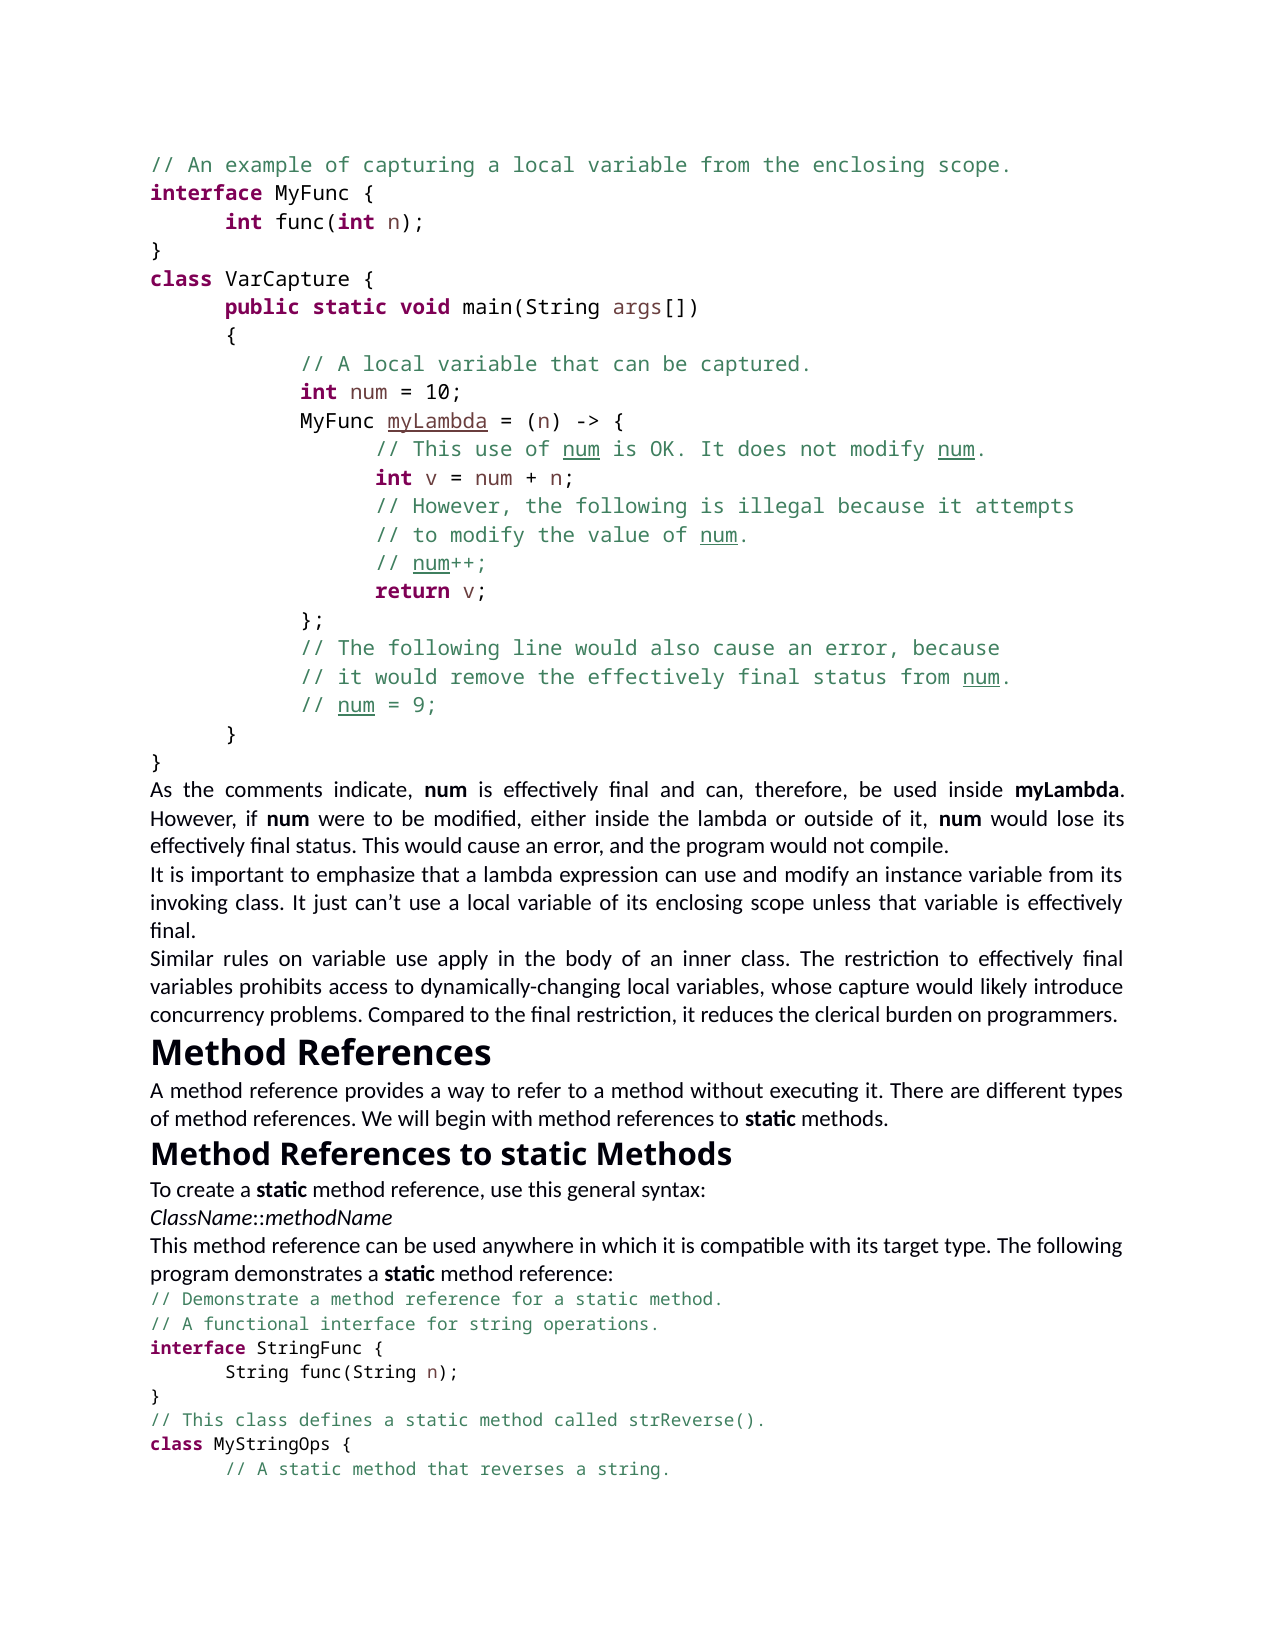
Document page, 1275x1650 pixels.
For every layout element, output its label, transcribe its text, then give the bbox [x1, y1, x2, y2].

text // num++; [150, 548, 1125, 577]
text // num = 9; [150, 690, 1125, 719]
text As the comments indicate, num is effectively final and can, therefore, be used inside myLambda. However, if num were to be modified, either inside the lambda or outside of it, num would lose its effectively final status. This would cause an error, and the program would not compile. [150, 776, 1125, 860]
text This method reference can be used anywhere in which it is compatible with its target type. The following program demonstrates a static method reference: [150, 1231, 1125, 1287]
text class VarCapture { [150, 264, 1125, 292]
text } [150, 235, 1125, 264]
text // A functional interface for string operations. [150, 1311, 1125, 1335]
text Method References [150, 1028, 1125, 1076]
text } [150, 747, 1125, 776]
text // to modify the value of num. [150, 520, 1125, 548]
text // A static method that reverses a string. [150, 1456, 1125, 1480]
text return v; [150, 577, 1125, 605]
text // The following line would also cause an error, because [150, 633, 1125, 662]
text // However, the following is illegal because it attempts [150, 491, 1125, 520]
text Method References to static Methods [150, 1132, 1125, 1175]
text } [150, 1383, 1125, 1408]
text String func(String n); [150, 1359, 1125, 1383]
text interface MyFunc { [150, 178, 1125, 207]
text { [150, 321, 1125, 349]
text interface StringFunc { [150, 1335, 1125, 1359]
text It is important to emphasize that a lambda expression can use and modify an instance variable from its invoking class. It just can’t use a local variable of its enclosing scope unless that variable is effectively final. [150, 860, 1125, 944]
text // This use of num is OK. It does not modify num. [150, 434, 1125, 463]
text class MyStringOps { [150, 1432, 1125, 1456]
text int func(int n); [150, 207, 1125, 235]
text }; [150, 605, 1125, 633]
text A method reference provides a way to refer to a method without executing it. There are different types of method references. We will begin with method references to static methods. [150, 1076, 1125, 1132]
text To create a static method reference, use this general syntax: [150, 1175, 1125, 1203]
text // An example of capturing a local variable from the enclosing scope. [150, 150, 1125, 178]
text } [150, 719, 1125, 747]
text ClassName::methodName [150, 1203, 1125, 1231]
text // it would remove the effectively final status from num. [150, 662, 1125, 690]
text Similar rules on variable use apply in the body of an inner class. The restriction to effectively final variables prohibits access to dynamically-changing local variables, whose capture would likely introduce concurrency problems. Compared to the final restriction, it reduces the clerical burden on programmers. [150, 944, 1125, 1028]
text MyFunc myLambda = (n) -> { [150, 406, 1125, 434]
text // Demonstrate a method reference for a static method. [150, 1287, 1125, 1311]
text public static void main(String args[]) [150, 292, 1125, 321]
text int num = 10; [150, 377, 1125, 406]
text int v = num + n; [150, 463, 1125, 491]
text // This class defines a static method called strReverse(). [150, 1408, 1125, 1432]
text // A local variable that can be captured. [150, 349, 1125, 377]
